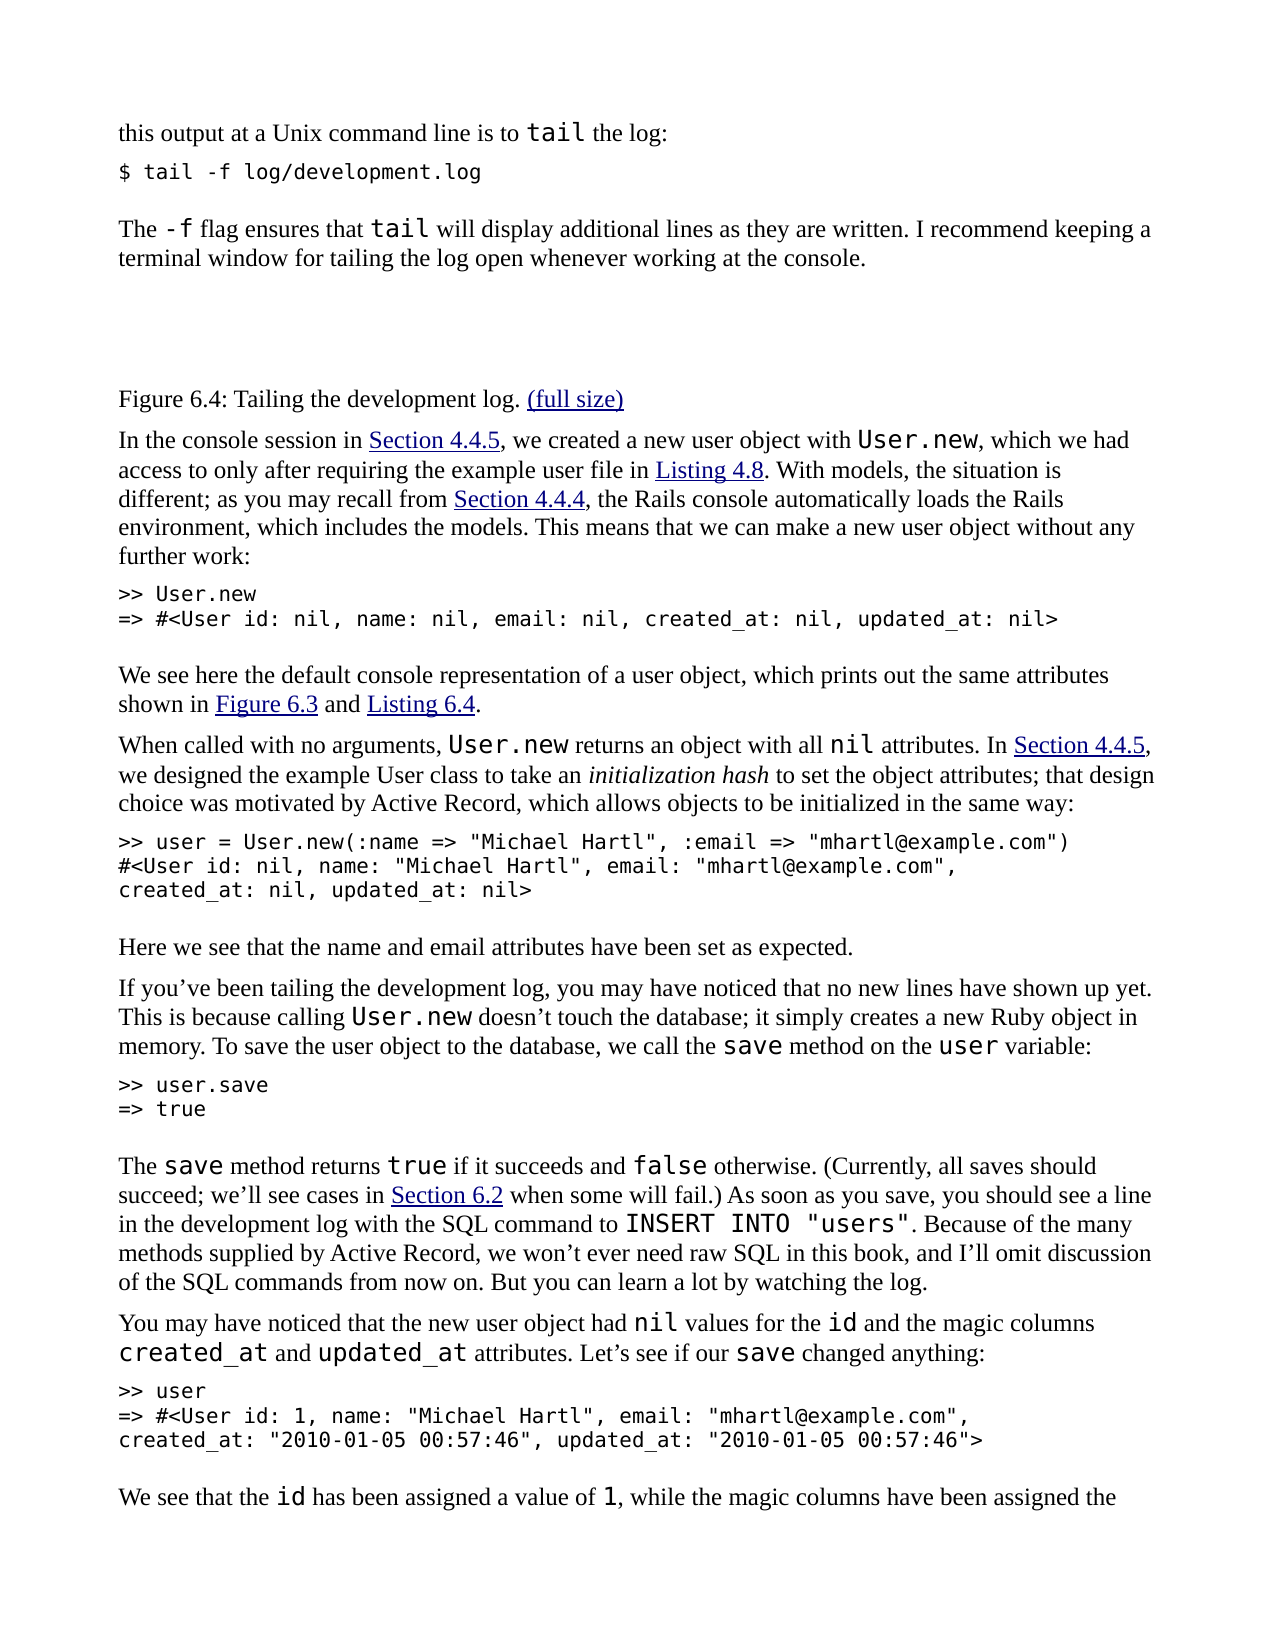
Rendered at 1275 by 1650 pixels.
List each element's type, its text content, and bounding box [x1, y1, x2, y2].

text >> user [118, 1379, 1157, 1404]
text >> User.new [118, 582, 1157, 607]
text >> user = User.new(:name => "Michael Hartl", :email => "mhartl@example.com") [118, 830, 1157, 854]
text #<User id: nil, name: "Michael Hartl", email: "mhartl@example.com", [118, 854, 1157, 878]
text We see here the default console representation of a user object, which prints out the same attributes shown in Figure 6.3 and Listing 6.4. [118, 660, 1157, 718]
text this output at a Unix command line is to tail the log: [118, 118, 1157, 147]
text >> user.save [118, 1073, 1157, 1097]
text You may have noticed that the new user object had nil values for the id and the magic columns created_at and updated_at attributes. Let’s see if our save changed anything: [118, 1308, 1157, 1367]
text The -f flag ensures that tail will display additional lines as they are written. I recommend keeping a terminal window for tailing the log open whenever working at the console. [118, 214, 1157, 272]
text We see that the id has been assigned a value of 1, while the magic columns have been assigned the [118, 1482, 1157, 1511]
text => #<User id: nil, name: nil, email: nil, created_at: nil, updated_at: nil> [118, 607, 1157, 631]
text $ tail -f log/development.log [118, 160, 1157, 184]
text => #<User id: 1, name: "Michael Hartl", email: "mhartl@example.com", [118, 1404, 1157, 1428]
text created_at: nil, updated_at: nil> [118, 878, 1157, 902]
text Figure 6.4: Tailing the development log. (full size) [118, 384, 1157, 413]
text The save method returns true if it succeeds and false otherwise. (Currently, all saves should succeed; we’ll see cases in Section 6.2 when some will fail.) As soon as you save, you should see a line in the development log with the SQL command to INSERT INTO "users". Because of the many methods supplied by Active Record, we won’t ever need raw SQL in this book, and I’ll omit discussion of the SQL commands from now on. But you can learn a lot by watching the log. [118, 1151, 1157, 1296]
text => true [118, 1097, 1157, 1122]
text Here we see that the name and email attributes have been set as expected. [118, 932, 1157, 961]
text When called with no arguments, User.new returns an object with all nil attributes. In Section 4.4.5, we designed the example User class to take an initialization hash to set the object attributes; that design choice was motivated by Active Record, which allows objects to be initialized in the same way: [118, 730, 1157, 817]
text In the console session in Section 4.4.5, we created a new user object with User.new, which we had access to only after requiring the example user file in Listing 4.8. With models, the situation is different; as you may recall from Section 4.4.4, the Rails console automatically loads the Rails environment, which includes the models. This means that we can make a new user object without any further work: [118, 426, 1157, 570]
text If you’ve been tailing the development log, you may have noticed that no new lines have shown up yet. This is because calling User.new doesn’t touch the database; it simply creates a new Ruby object in memory. To save the user object to the database, we call the save method on the user variable: [118, 973, 1157, 1061]
text created_at: "2010-01-05 00:57:46", updated_at: "2010-01-05 00:57:46"> [118, 1428, 1157, 1452]
